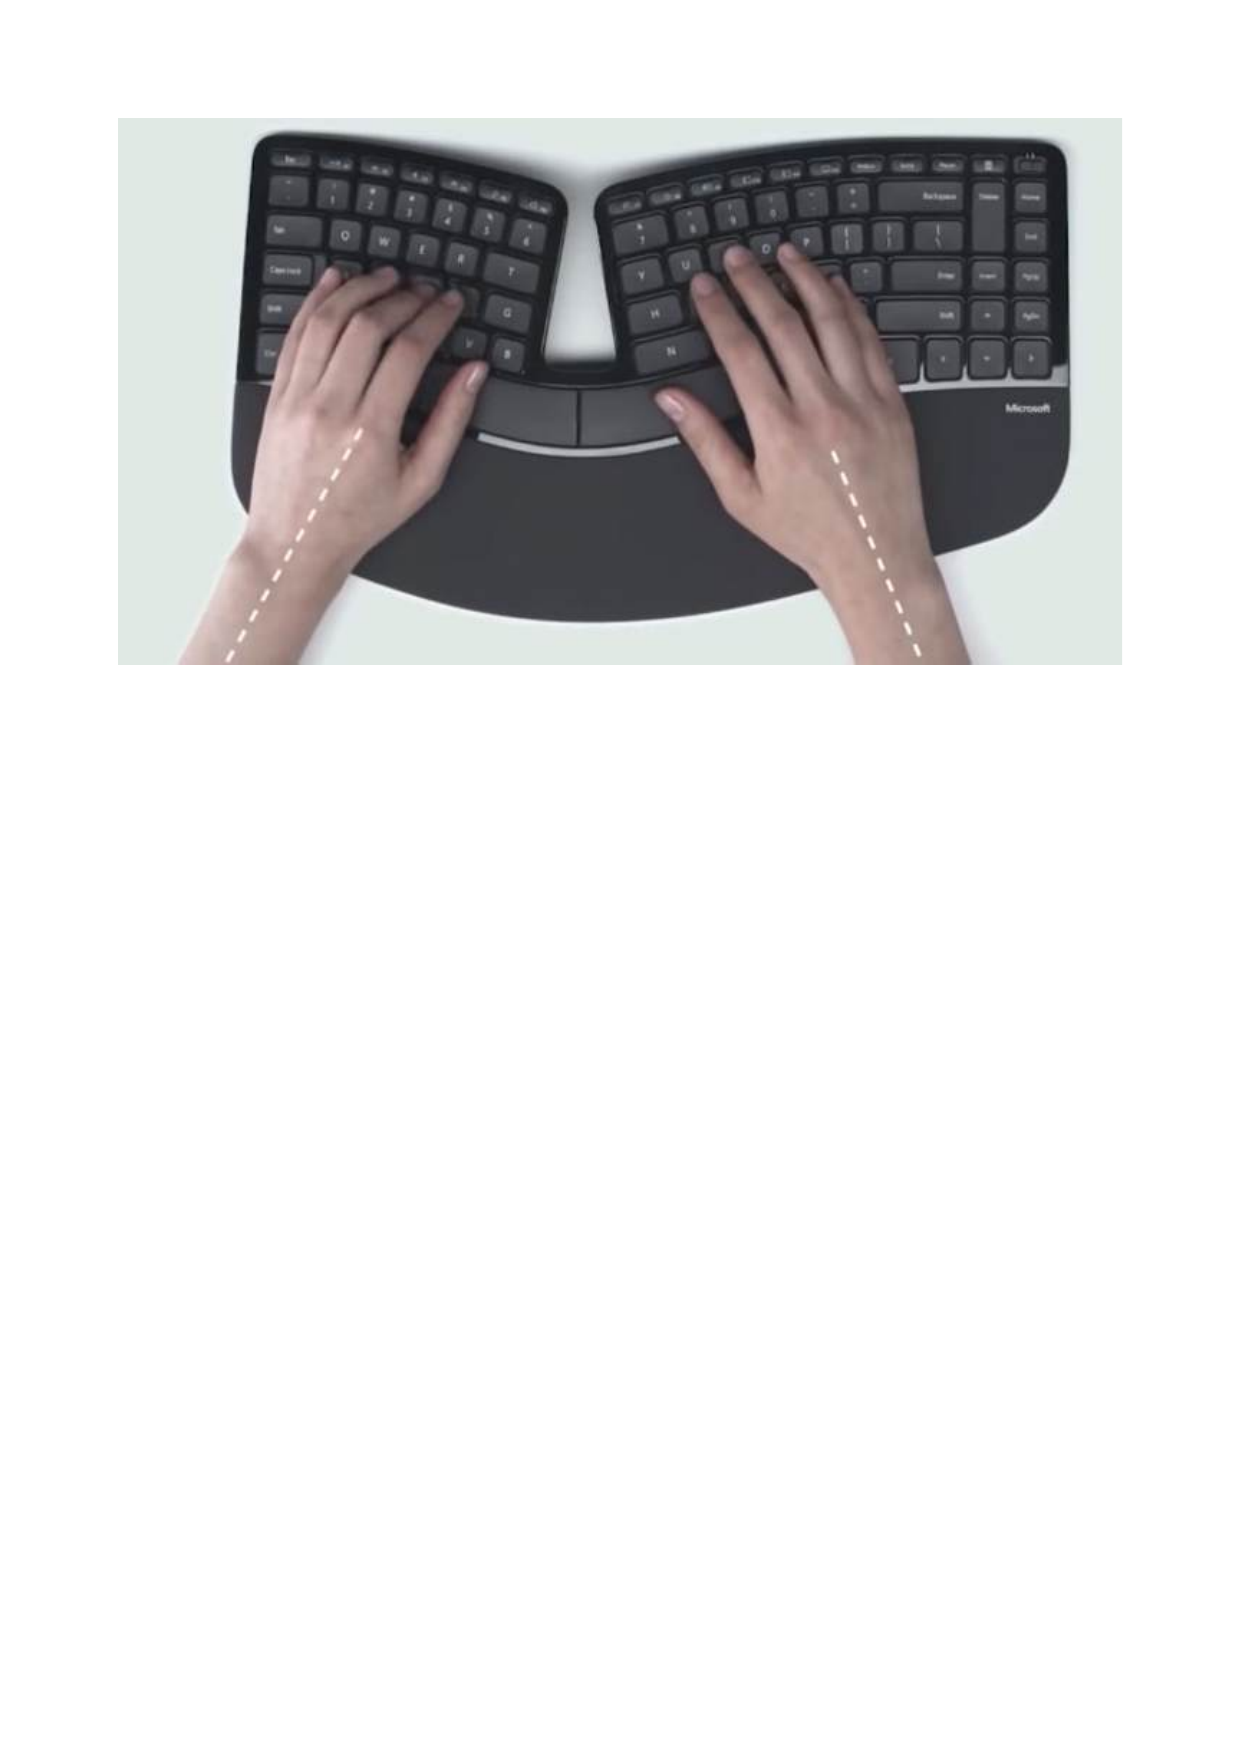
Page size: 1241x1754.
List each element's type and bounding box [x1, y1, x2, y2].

picture [118, 118, 1123, 665]
